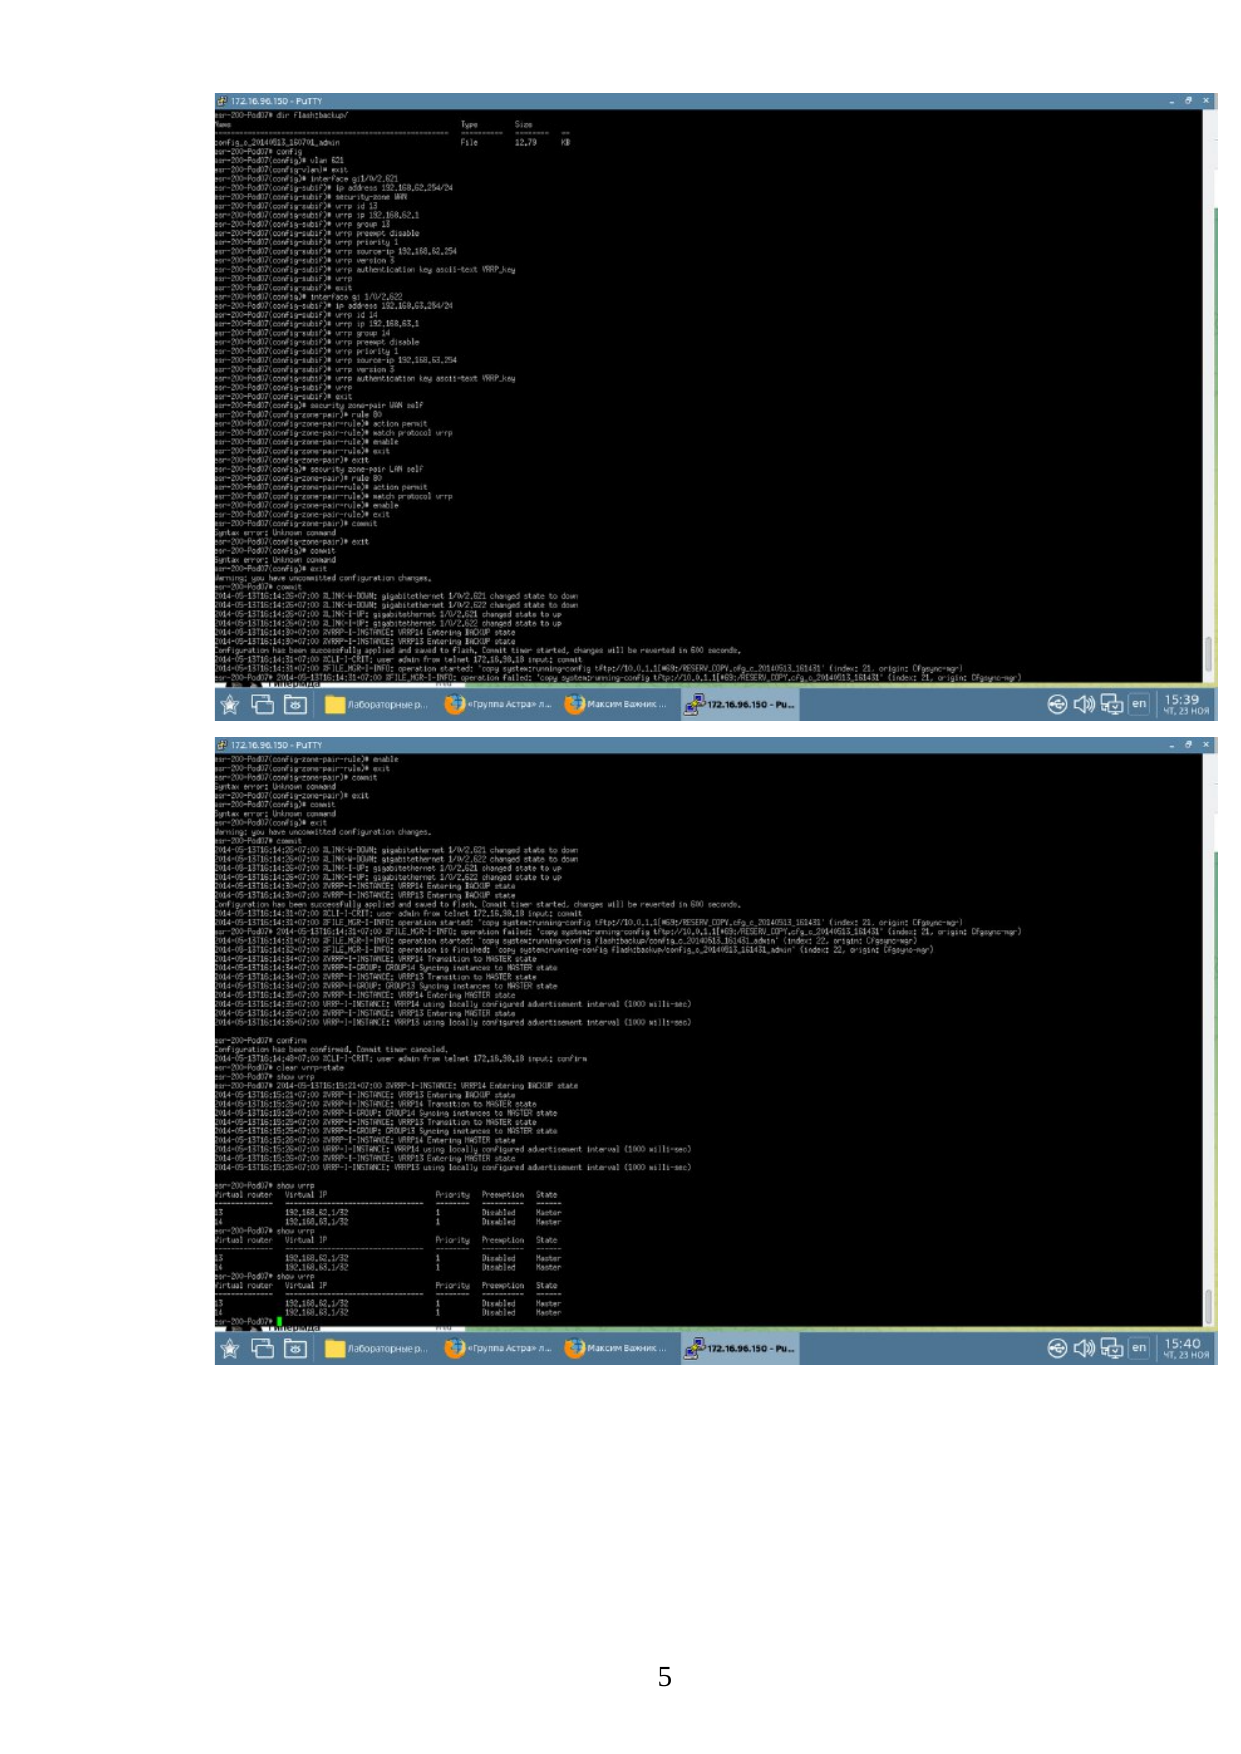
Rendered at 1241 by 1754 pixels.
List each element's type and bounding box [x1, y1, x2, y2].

picture [214, 737, 1218, 1365]
picture [214, 93, 1218, 721]
